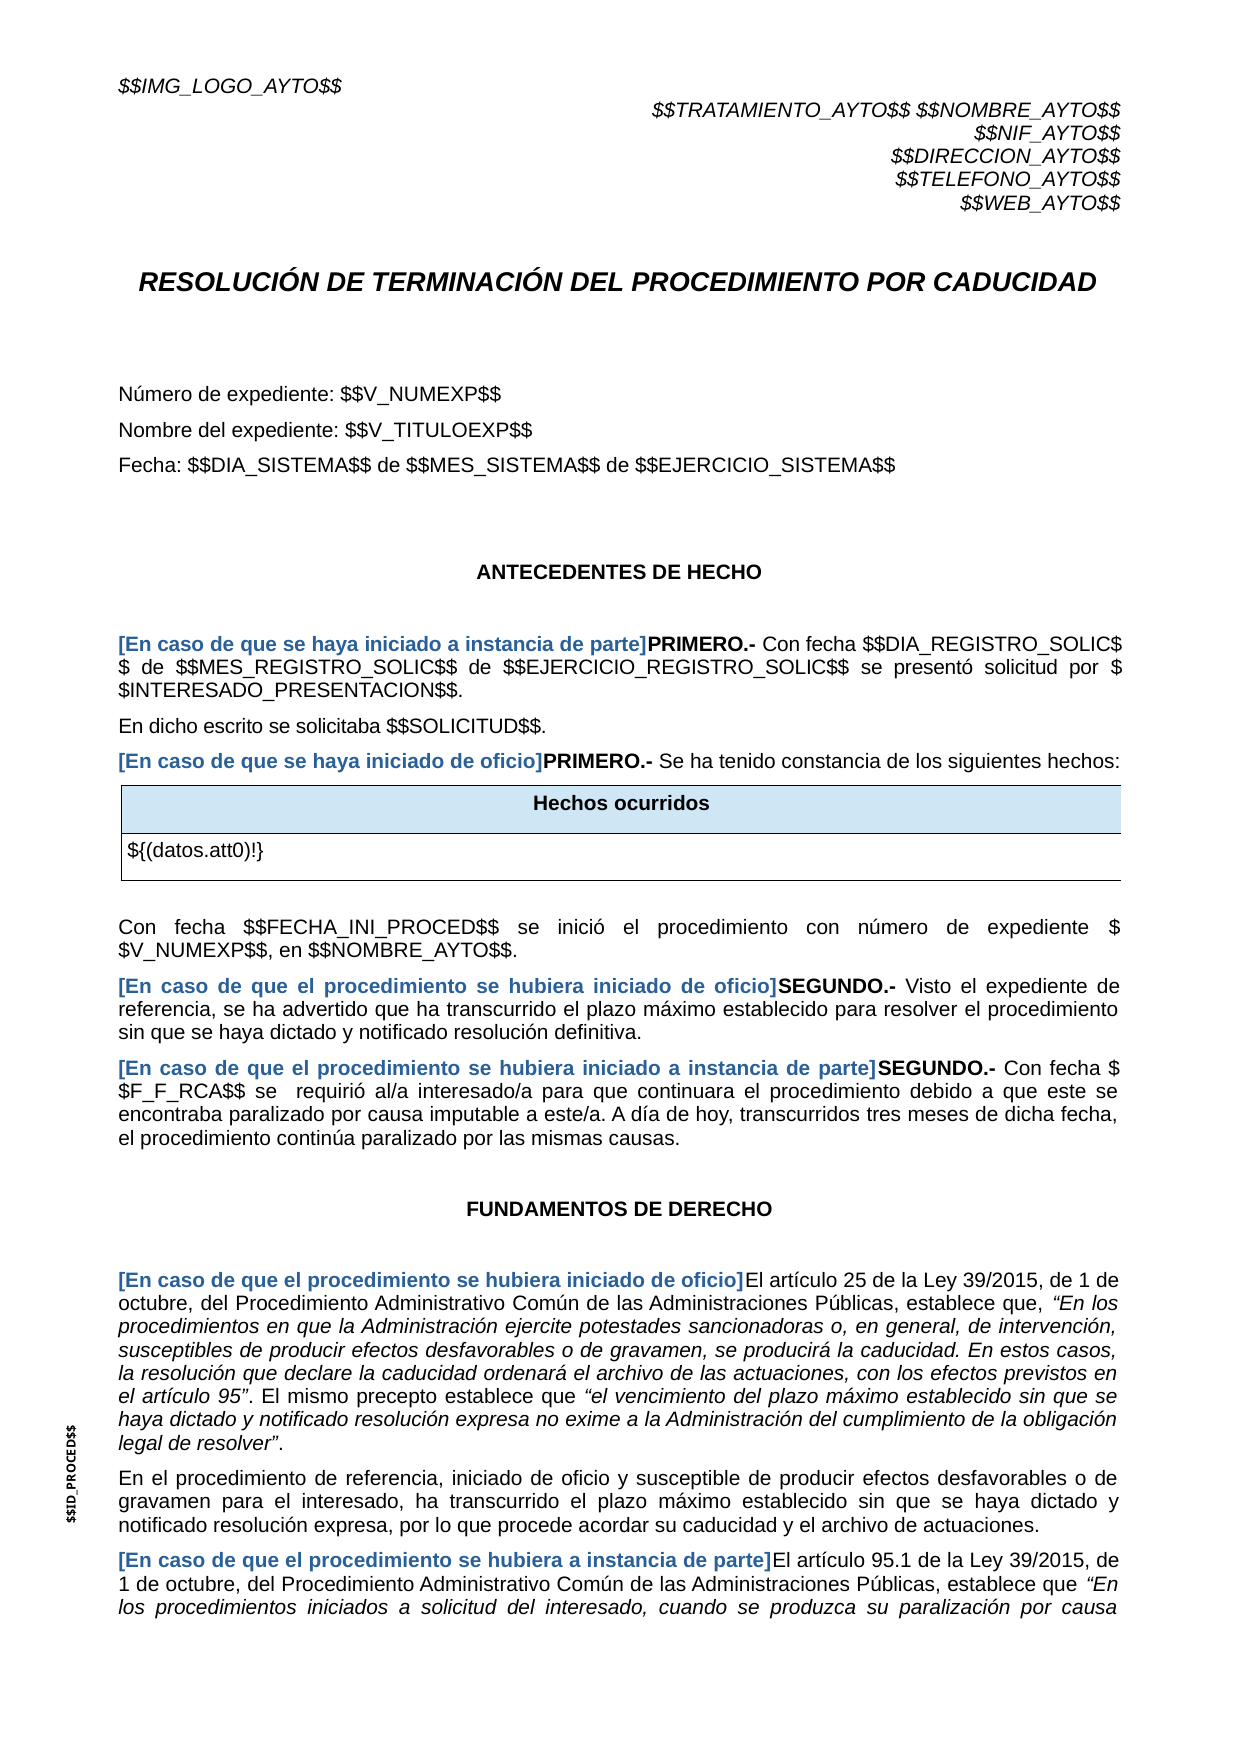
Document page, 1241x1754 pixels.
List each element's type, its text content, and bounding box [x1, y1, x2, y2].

text [En caso de que el procedimiento se hubiera iniciado de oficio]SEGUNDO.- Visto el expediente de referencia, se ha advertido que ha transcurrido el plazo máximo establecido para resolver el procedimiento sin que se haya dictado y notificado resolución definitiva. [118, 974, 1120, 1044]
text ANTECEDENTES DE HECHO [118, 561, 1120, 584]
text En el procedimiento de referencia, iniciado de oficio y susceptible de producir efectos desfavorables o de gravamen para el interesado, ha transcurrido el plazo máximo establecido sin que se haya dictado y notificado resolución expresa, por lo que procede acordar su caducidad y el archivo de actuaciones. [118, 1467, 1120, 1537]
table_header Hechos ocurridos [122, 786, 1121, 833]
text [En caso de que se haya iniciado de oficio]PRIMERO.- Se ha tenido constancia de los siguientes hechos: [118, 750, 1122, 773]
text [En caso de que el procedimiento se hubiera iniciado de oficio]El artículo 25 de la Ley 39/2015, de 1 de octubre, del Procedimiento Administrativo Común de las Administraciones Públicas, establece que, “En los procedimientos en que la Administración ejercite potestades sancionadoras o, en general, de intervención, susceptibles de producir efectos desfavorables o de gravamen, se producirá la caducidad. En estos casos, la resolución que declare la caducidad ordenará el archivo de las actuaciones, con los efectos previstos en el artículo 95”. El mismo precepto establece que “el vencimiento del plazo máximo establecido sin que se haya dictado y notificado resolución expresa no exime a la Administración del cumplimiento de la obligación legal de resolver”. [118, 1269, 1120, 1454]
text Número de expediente: $$V_NUMEXP$$ [118, 383, 1122, 406]
text En dicho escrito se solicitaba $$SOLICITUD$$. [118, 714, 1120, 737]
text Fecha: $$DIA_SISTEMA$$ de $$MES_SISTEMA$$ de $$EJERCICIO_SISTEMA$$ [118, 454, 1122, 477]
text [En caso de que se haya iniciado a instancia de parte]PRIMERO.- Con fecha $$DIA_REGISTRO_SOLIC$$ de $$MES_REGISTRO_SOLIC$$ de $$EJERCICIO_REGISTRO_SOLIC$$ se presentó solicitud por $$INTERESADO_PRESENTACION$$. [118, 632, 1122, 702]
text Nombre del expediente: $$V_TITULOEXP$$ [118, 418, 1122, 442]
text [En caso de que el procedimiento se hubiera iniciado a instancia de parte]SEGUNDO.- Con fecha $$F_F_RCA$$ se requirió al/a interesado/a para que continuara el procedimiento debido a que este se encontraba paralizado por causa imputable a este/a. A día de hoy, transcurridos tres meses de dicha fecha, el procedimiento continúa paralizado por las mismas causas. [118, 1056, 1120, 1149]
text RESOLUCIÓN DE TERMINACIÓN DEL PROCEDIMIENTO POR CADUCIDAD [118, 267, 1120, 297]
text Con fecha $$FECHA_INI_PROCED$$ se inició el procedimiento con número de expediente $$V_NUMEXP$$, en $$NOMBRE_AYTO$$. [118, 916, 1120, 962]
text FUNDAMENTOS DE DERECHO [118, 1197, 1120, 1221]
table_cell ${(datos.att0)!}<jooscript> <insert-around element="table:table-row"> [#if HECHOS_OCURRIDOS??] [#assign HECHOS_OCURRIDOS_AUXILIAR=HECHOS_OCURRIDOS] [/#if] [#if TAB_HECHOS_OCURRIDOS??] [#assign HECHOS_OCURRIDOS_AUXILIAR=TAB_HECHOS_OCURRIDOS] [/#if] [#if HECHOS_OCURRIDOS_AUXILIAR?? &amp;&amp; HECHOS_OCURRIDOS_AUXILIAR?is_enumerable] [#list HECHOS_OCURRIDOS_AUXILIAR as datos] <content/> [/#list] [/#if] </insert-around> </jooscript> [122, 834, 1121, 880]
text [En caso de que el procedimiento se hubiera a instancia de parte]El artículo 95.1 de la Ley 39/2015, de 1 de octubre, del Procedimiento Administrativo Común de las Administraciones Públicas, establece que “En los procedimientos iniciados a solicitud del interesado, cuando se produzca su paralización por causa [118, 1549, 1120, 1619]
